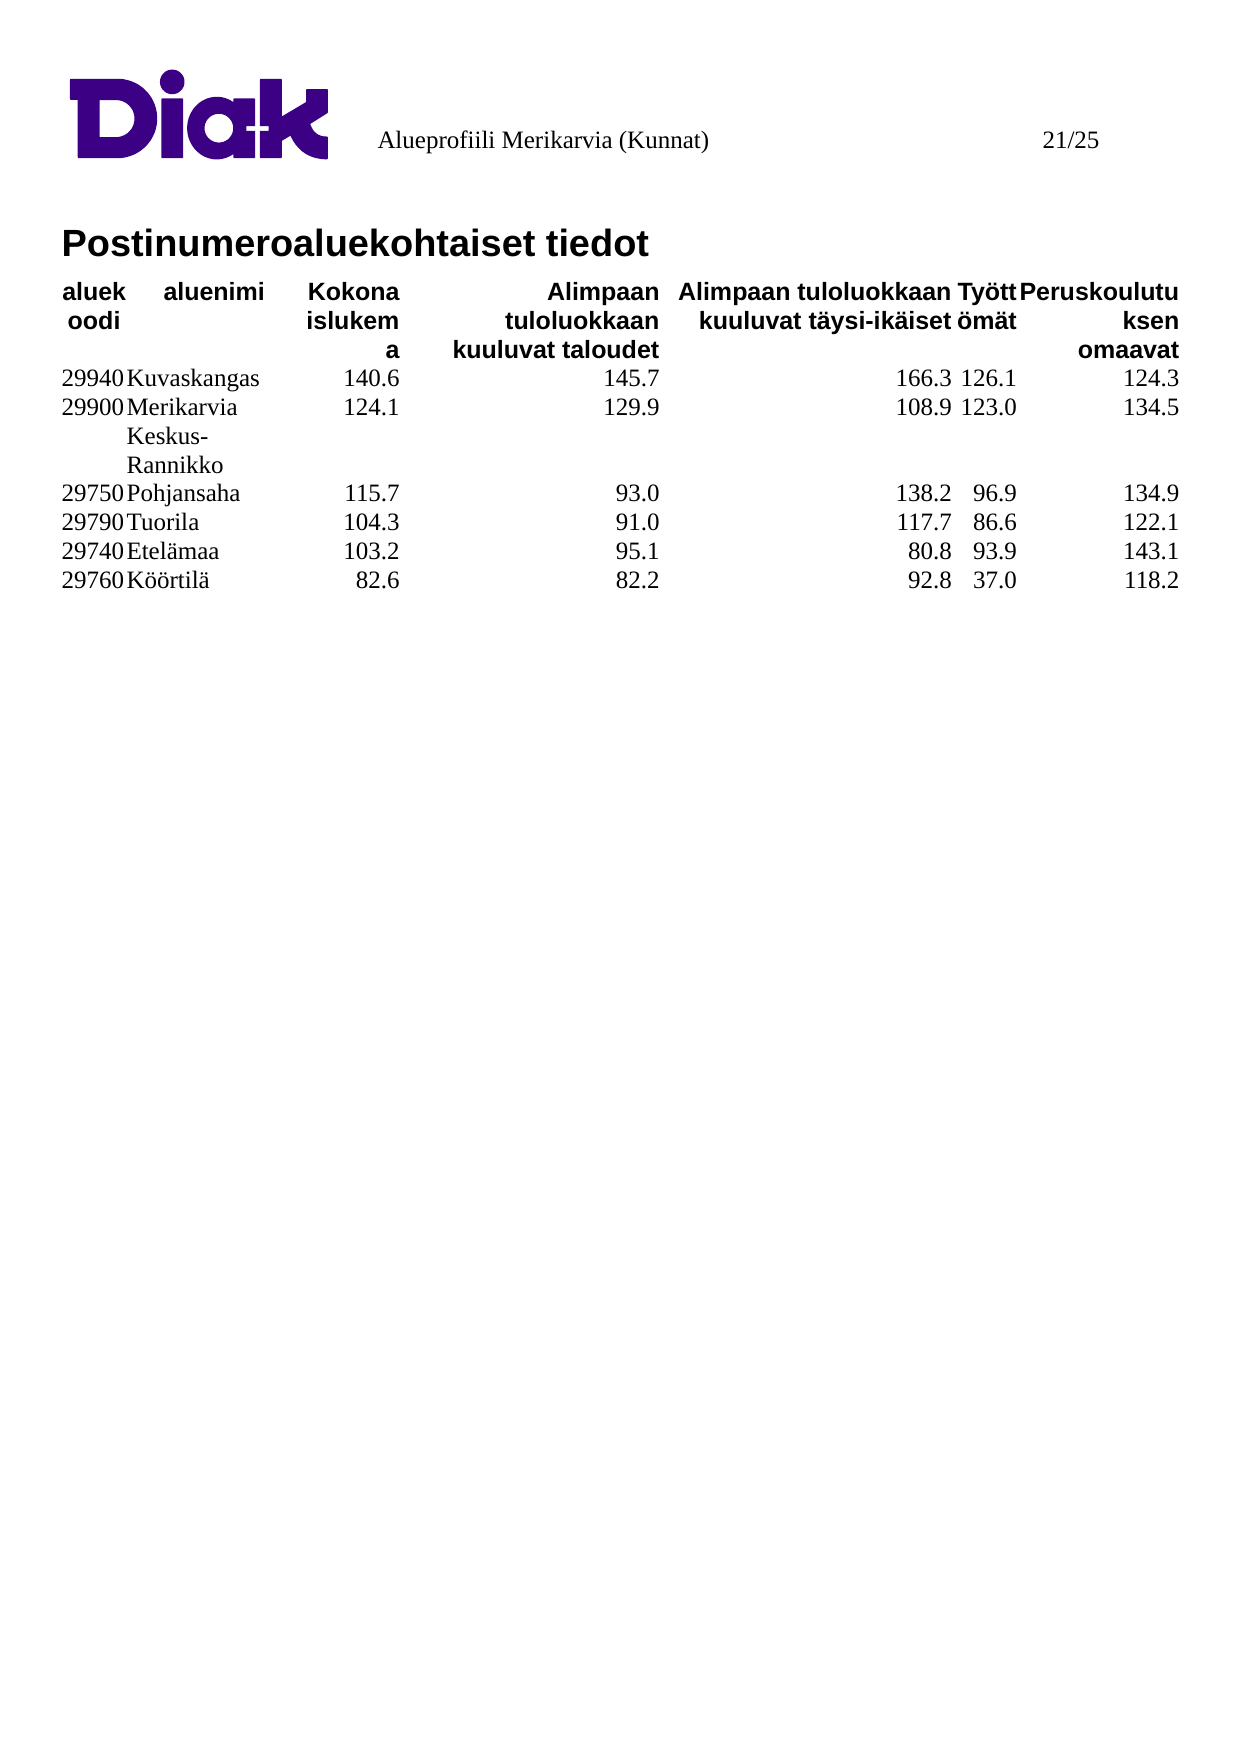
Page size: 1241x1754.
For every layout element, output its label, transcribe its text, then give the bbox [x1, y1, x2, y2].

table_cell 92.8 [659, 565, 952, 593]
table_cell 122.1 [1017, 507, 1179, 536]
table_header Kokonaislukema [302, 277, 399, 363]
table_cell 117.7 [659, 507, 952, 536]
table_cell 80.8 [659, 536, 952, 565]
table_cell 124.3 [1017, 364, 1179, 392]
table_header Peruskoulutuksen omaavat [1017, 277, 1179, 363]
table_cell 29790 [61, 507, 126, 536]
table_cell 91.0 [399, 507, 659, 536]
table_cell Köörtilä [126, 565, 302, 593]
table_cell Kuvaskangas [126, 364, 302, 392]
table_cell 145.7 [399, 364, 659, 392]
table_cell 134.9 [1017, 479, 1179, 507]
table_cell 124.1 [302, 392, 399, 478]
table_header Alimpaan tuloluokkaan kuuluvat täysi-ikäiset [659, 277, 952, 363]
table_cell 37.0 [952, 565, 1017, 593]
table_cell Tuorila [126, 507, 302, 536]
table_cell 115.7 [302, 479, 399, 507]
table_cell 29740 [61, 536, 126, 565]
table_cell 95.1 [399, 536, 659, 565]
table_cell 126.1 [952, 364, 1017, 392]
subtitle Postinumeroaluekohtaiset tiedot [61, 221, 1179, 265]
table_cell Merikarvia Keskus-Rannikko [126, 392, 302, 478]
table_cell 138.2 [659, 479, 952, 507]
table_header aluekoodi [61, 277, 126, 363]
table_cell 118.2 [1017, 565, 1179, 593]
table_cell 29940 [61, 364, 126, 392]
table_cell 86.6 [952, 507, 1017, 536]
table_cell Etelämaa [126, 536, 302, 565]
table_cell 96.9 [952, 479, 1017, 507]
table_header Työttömät [952, 277, 1017, 363]
table_cell 123.0 [952, 392, 1017, 478]
table_header Alimpaan tuloluokkaan kuuluvat taloudet [399, 277, 659, 363]
table_header aluenimi [126, 277, 302, 363]
table_cell 140.6 [302, 364, 399, 392]
table_cell 93.0 [399, 479, 659, 507]
table_cell 166.3 [659, 364, 952, 392]
table_cell 104.3 [302, 507, 399, 536]
table_cell 108.9 [659, 392, 952, 478]
table_cell 103.2 [302, 536, 399, 565]
table_cell 82.6 [302, 565, 399, 593]
table_cell 143.1 [1017, 536, 1179, 565]
table_cell 29760 [61, 565, 126, 593]
table_cell 134.5 [1017, 392, 1179, 478]
table_cell 82.2 [399, 565, 659, 593]
table_cell 29750 [61, 479, 126, 507]
table_cell 29900 [61, 392, 126, 478]
table_cell Pohjansaha [126, 479, 302, 507]
table_cell 129.9 [399, 392, 659, 478]
table_cell 93.9 [952, 536, 1017, 565]
